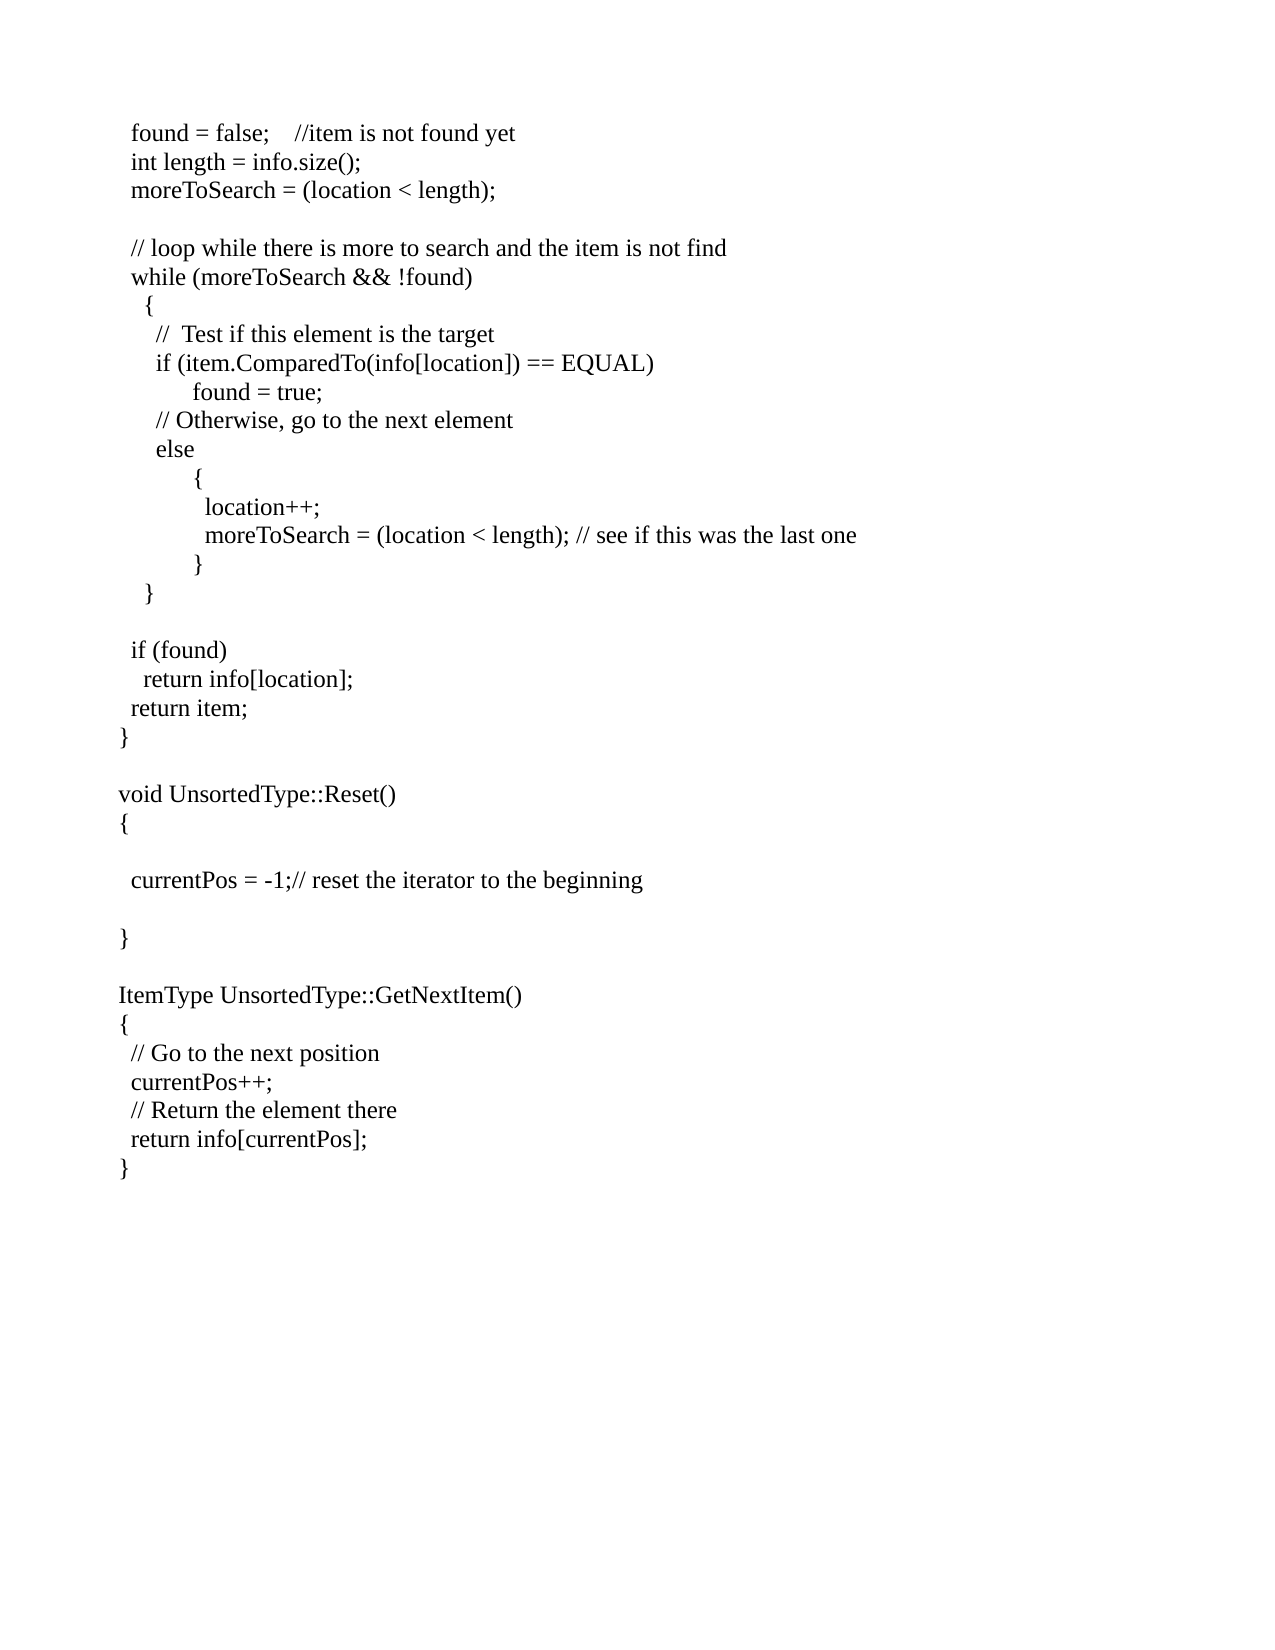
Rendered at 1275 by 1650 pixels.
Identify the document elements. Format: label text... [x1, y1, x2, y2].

text // Go to the next position [118, 1038, 1157, 1067]
text ItemType UnsortedType::GetNextItem() [118, 981, 1157, 1009]
text { [118, 808, 1157, 837]
text if (found) [118, 636, 1157, 664]
text location++; [118, 492, 1157, 521]
text moreToSearch = (location < length); // see if this was the last one [118, 521, 1157, 549]
text // Return the element there [118, 1096, 1157, 1124]
text return info[location]; [118, 664, 1157, 693]
text int length = info.size(); [118, 147, 1157, 176]
text void UnsortedType::Reset() [118, 779, 1157, 808]
text // Otherwise, go to the next element [118, 406, 1157, 434]
text { [118, 463, 1157, 492]
text } [118, 549, 1157, 578]
text currentPos = -1;// reset the iterator to the beginning [118, 866, 1157, 894]
text // Test if this element is the target [118, 319, 1157, 348]
text found = true; [118, 377, 1157, 406]
text } [118, 578, 1157, 607]
text return item; [118, 693, 1157, 722]
text if (item.ComparedTo(info[location]) == EQUAL) [118, 348, 1157, 377]
text } [118, 722, 1157, 751]
text { [118, 291, 1157, 319]
text // loop while there is more to search and the item is not find [118, 233, 1157, 262]
text return info[currentPos]; [118, 1124, 1157, 1153]
text { [118, 1009, 1157, 1038]
text moreToSearch = (location < length); [118, 176, 1157, 204]
text } [118, 1153, 1157, 1182]
text found = false; //item is not found yet [118, 118, 1157, 147]
text currentPos++; [118, 1067, 1157, 1096]
text } [118, 923, 1157, 952]
text else [118, 434, 1157, 463]
text while (moreToSearch && !found) [118, 262, 1157, 291]
